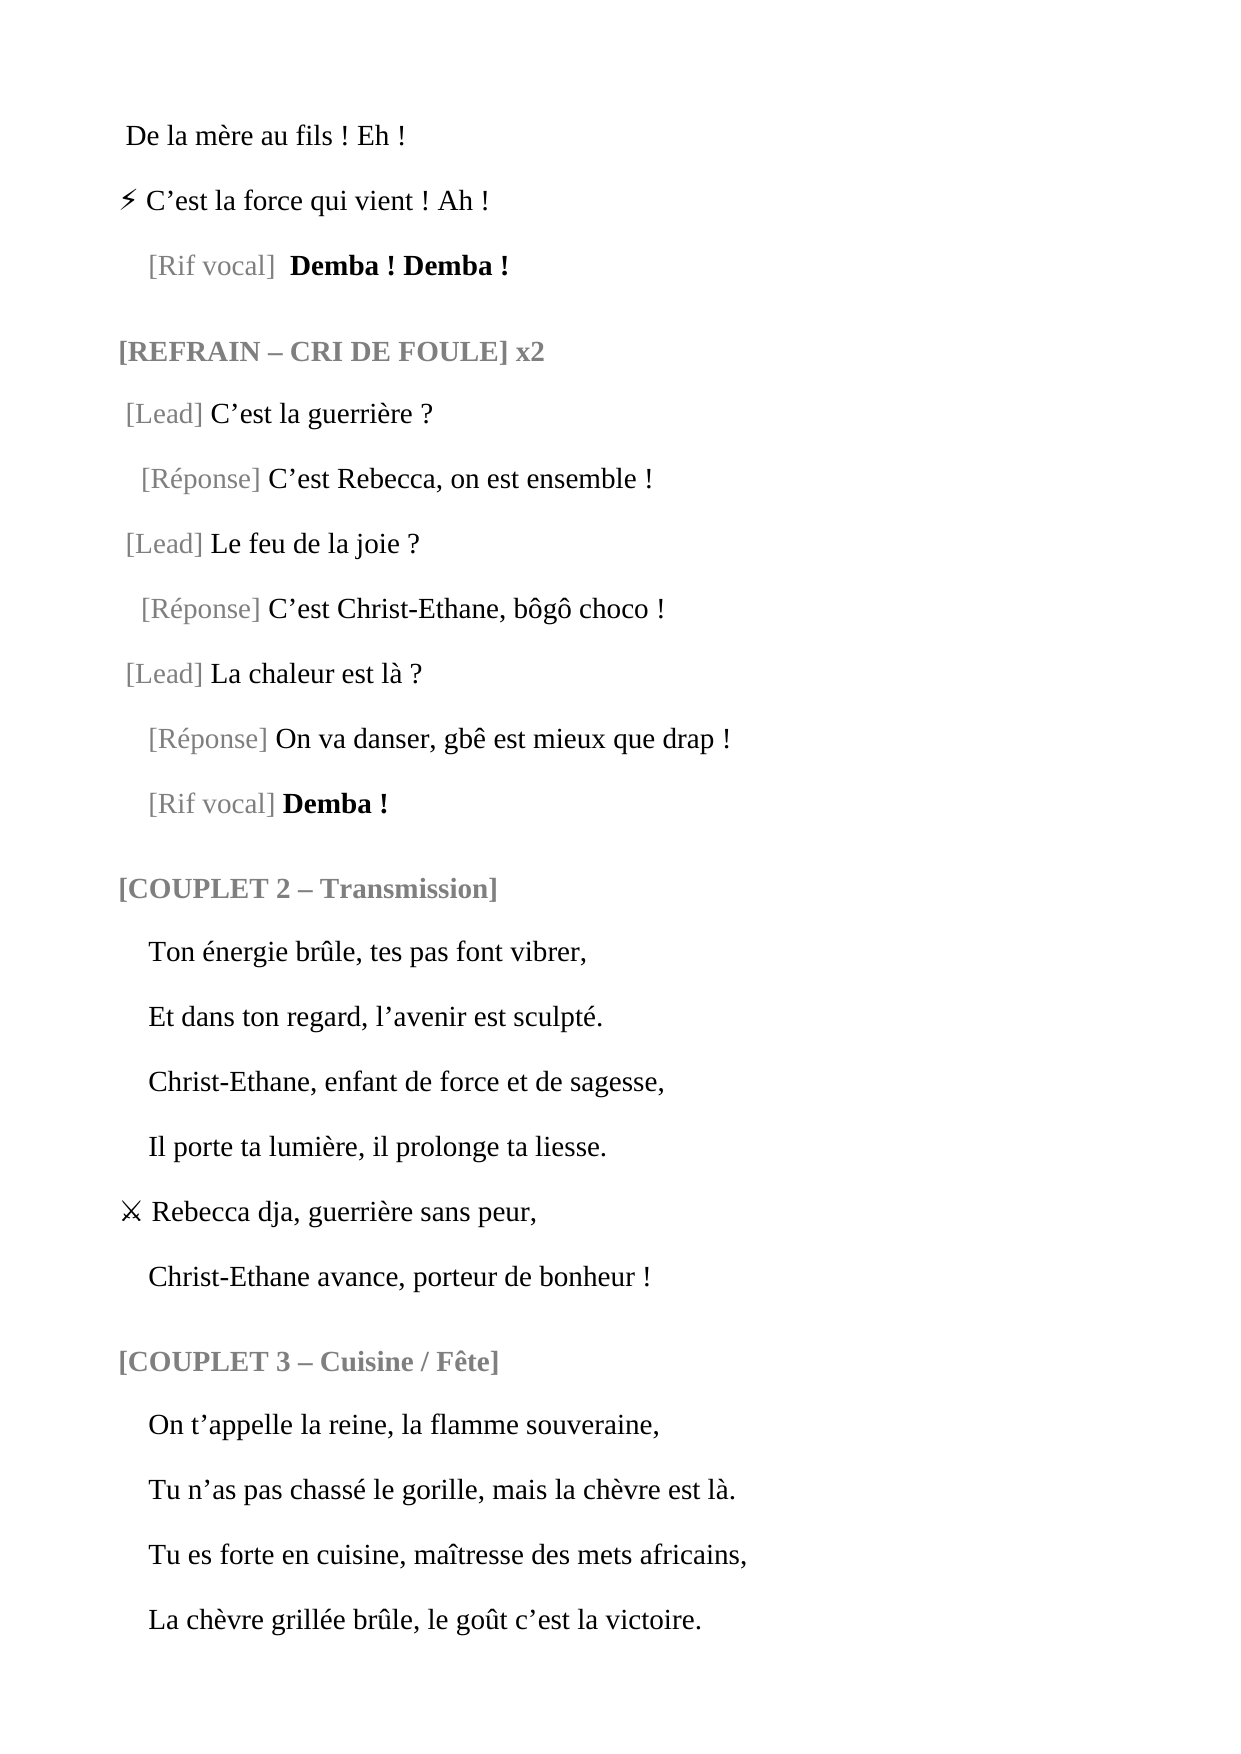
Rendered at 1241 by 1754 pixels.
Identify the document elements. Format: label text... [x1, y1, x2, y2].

subtitle [REFRAIN – CRI DE FOULE] x2 🙌🔥 [118, 334, 1122, 367]
text 👑 On t’appelle la reine, la flamme souveraine, [118, 1407, 1122, 1441]
text 🔥 La chèvre grillée brûle, le goût c’est la victoire. [118, 1602, 1122, 1636]
text 👩‍🎤 [Lead] Le feu de la joie ? [118, 526, 1122, 560]
text 🌈 Christ-Ethane avance, porteur de bonheur ! [118, 1259, 1122, 1292]
text 💡 Il porte ta lumière, il prolonge ta liesse. [118, 1129, 1122, 1163]
text 🔥 Ton énergie brûle, tes pas font vibrer, [118, 934, 1122, 968]
text ⚔️ Rebecca dja, guerrière sans peur, [118, 1194, 1122, 1227]
text ⚡ C’est la force qui vient ! Ah ! [118, 183, 1122, 217]
text 🎶 [Rif vocal] Demba ! [118, 786, 1122, 819]
text 🎶 [Rif vocal] Demba ! Demba ! [118, 248, 1122, 281]
subtitle [COUPLET 3 – Cuisine / Fête] 🍲🐐🎉 [118, 1344, 1122, 1378]
text 👥 [Réponse] On va danser, gbê est mieux que drap ! 🎉🕺 [118, 721, 1122, 754]
text 👥[Réponse] C’est Rebecca, on est ensemble ! 🤝✨ [118, 461, 1122, 495]
text 👩‍🎤 [Lead] La chaleur est là ? [118, 656, 1122, 689]
text 👩‍🎤 [Lead] C’est la guerrière ? [118, 396, 1122, 430]
subtitle [COUPLET 2 – Transmission] 🌟👶 [118, 872, 1122, 905]
text 🌞 Christ-Ethane, enfant de force et de sagesse, [118, 1064, 1122, 1098]
text 👥[Réponse] C’est Christ-Ethane, bôgô choco ! 🔥💃 [118, 591, 1122, 625]
text 🍴 Tu es forte en cuisine, maîtresse des mets africains, [118, 1537, 1122, 1571]
text 👀 Et dans ton regard, l’avenir est sculpté. [118, 999, 1122, 1033]
text 🐐 Tu n’as pas chassé le gorille, mais la chèvre est là. [118, 1472, 1122, 1506]
text 👩‍👦 De la mère au fils ! Eh ! [118, 118, 1122, 152]
